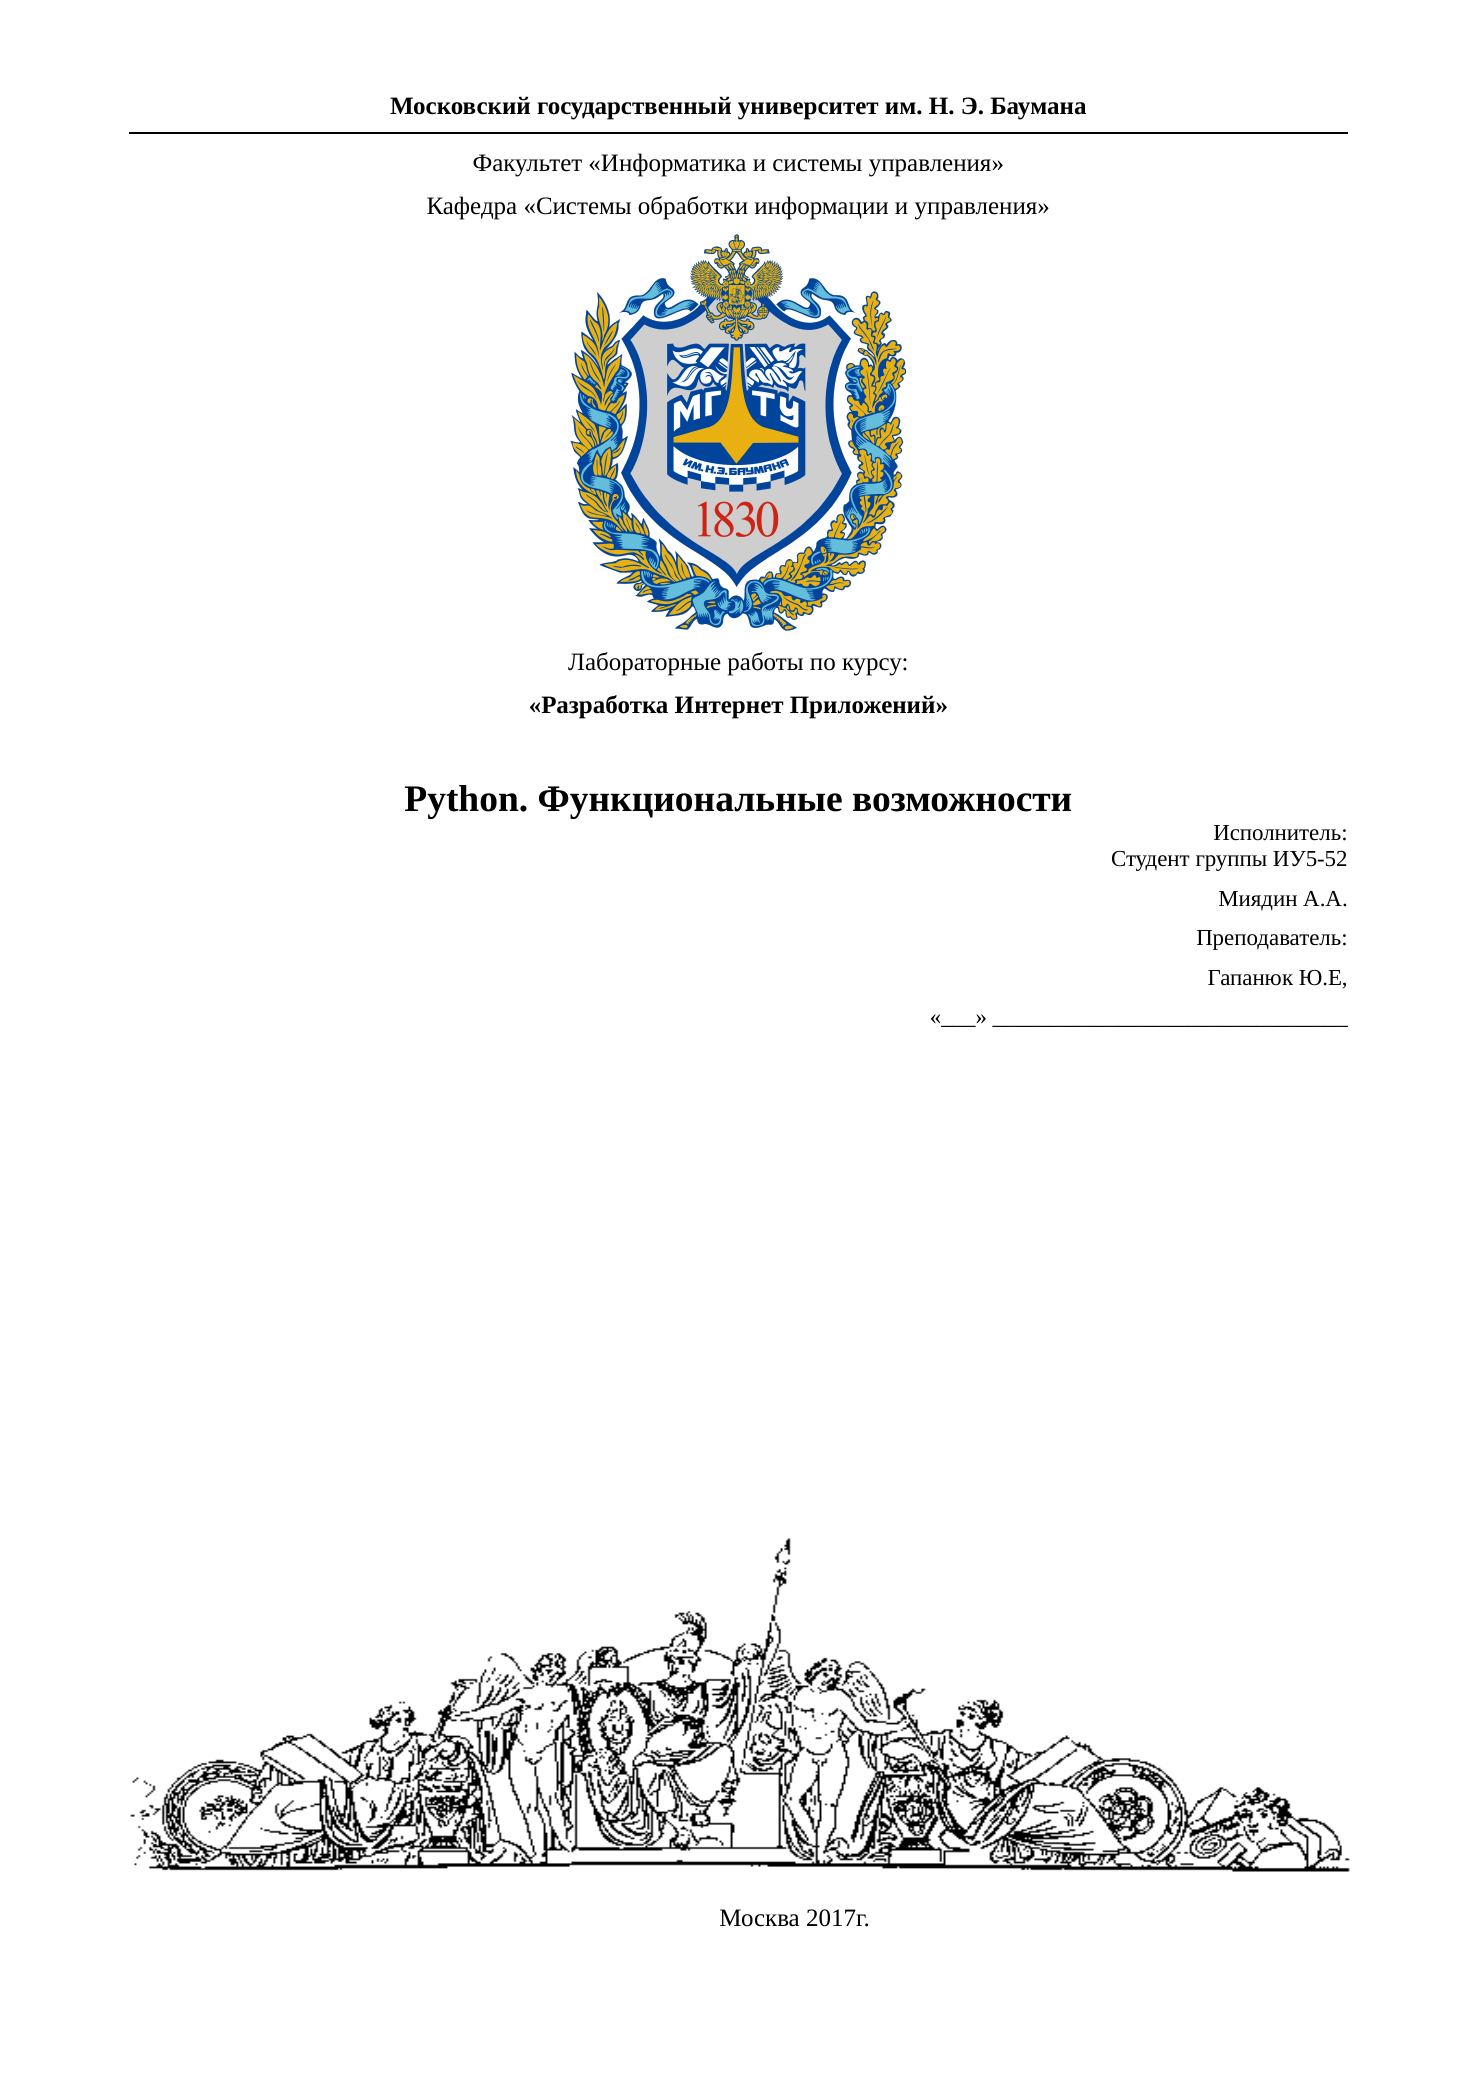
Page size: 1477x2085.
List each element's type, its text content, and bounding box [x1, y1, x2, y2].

text Московский государственный университет им. Н. Э. Баумана [129, 91, 1348, 132]
text Гапанюк Ю.Е, [129, 964, 1348, 990]
list Москва 2017г. [204, 1875, 1348, 1932]
text Python. Функциональные возможности [129, 776, 1348, 819]
text Преподаватель: [129, 924, 1348, 951]
text Лабораторные работы по курсу: [129, 647, 1348, 675]
text «___» _______________________________ [129, 1003, 1348, 1030]
picture [570, 234, 907, 631]
text «Разработка Интернет Приложений» [129, 690, 1348, 718]
text Студент группы ИУ5-52 [129, 845, 1348, 872]
list [204, 1517, 1348, 1534]
text Кафедра «Системы обработки информации и управления» [129, 191, 1348, 220]
text Факультет «Информатика и системы управления» [129, 148, 1348, 177]
text Исполнитель: [129, 819, 1348, 845]
text Миядин А.А. [129, 885, 1348, 911]
